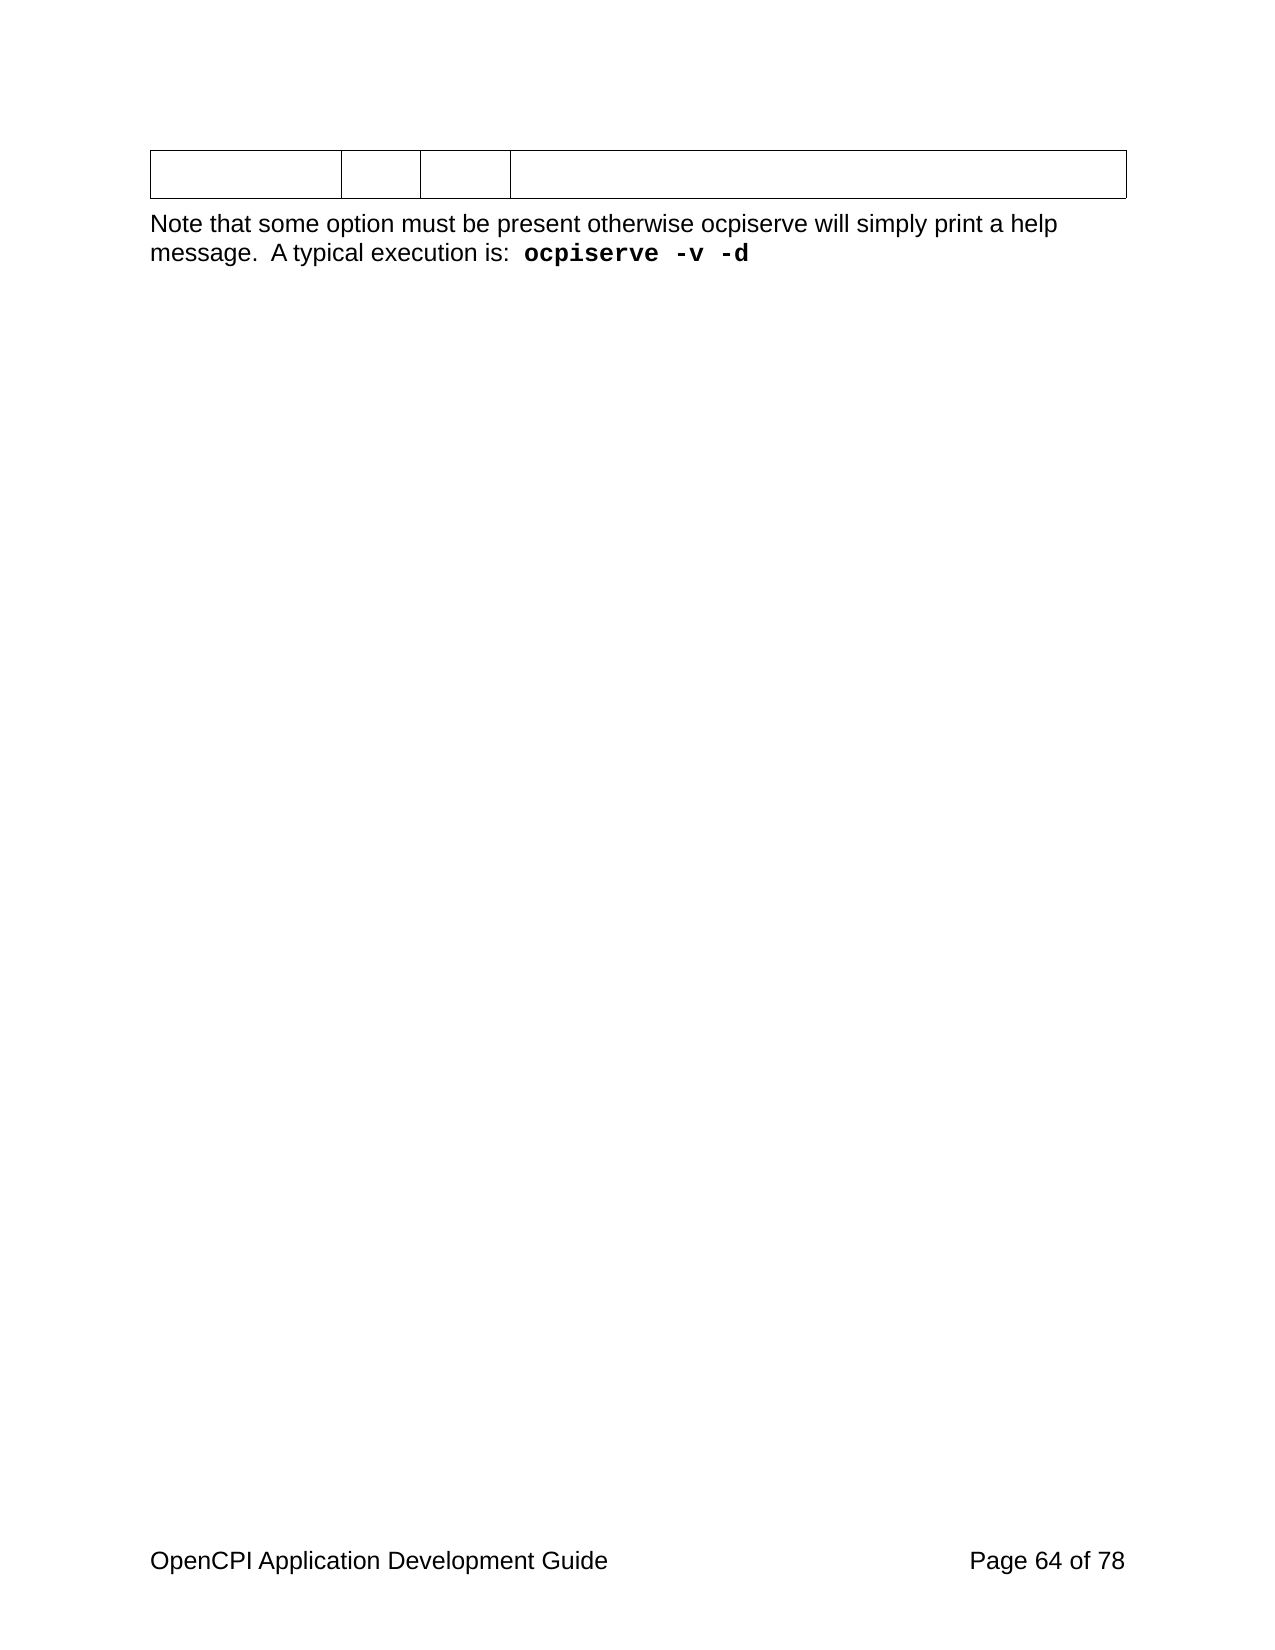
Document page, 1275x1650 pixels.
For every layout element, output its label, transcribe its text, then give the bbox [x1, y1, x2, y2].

table_cell [151, 151, 341, 197]
table_cell [511, 151, 1126, 197]
table_cell [421, 151, 510, 197]
text Note that some option must be present otherwise ocpiserve will simply print a help message. A typical execution is: ocpiserve -v -d [150, 209, 1125, 269]
table_cell [342, 151, 420, 197]
